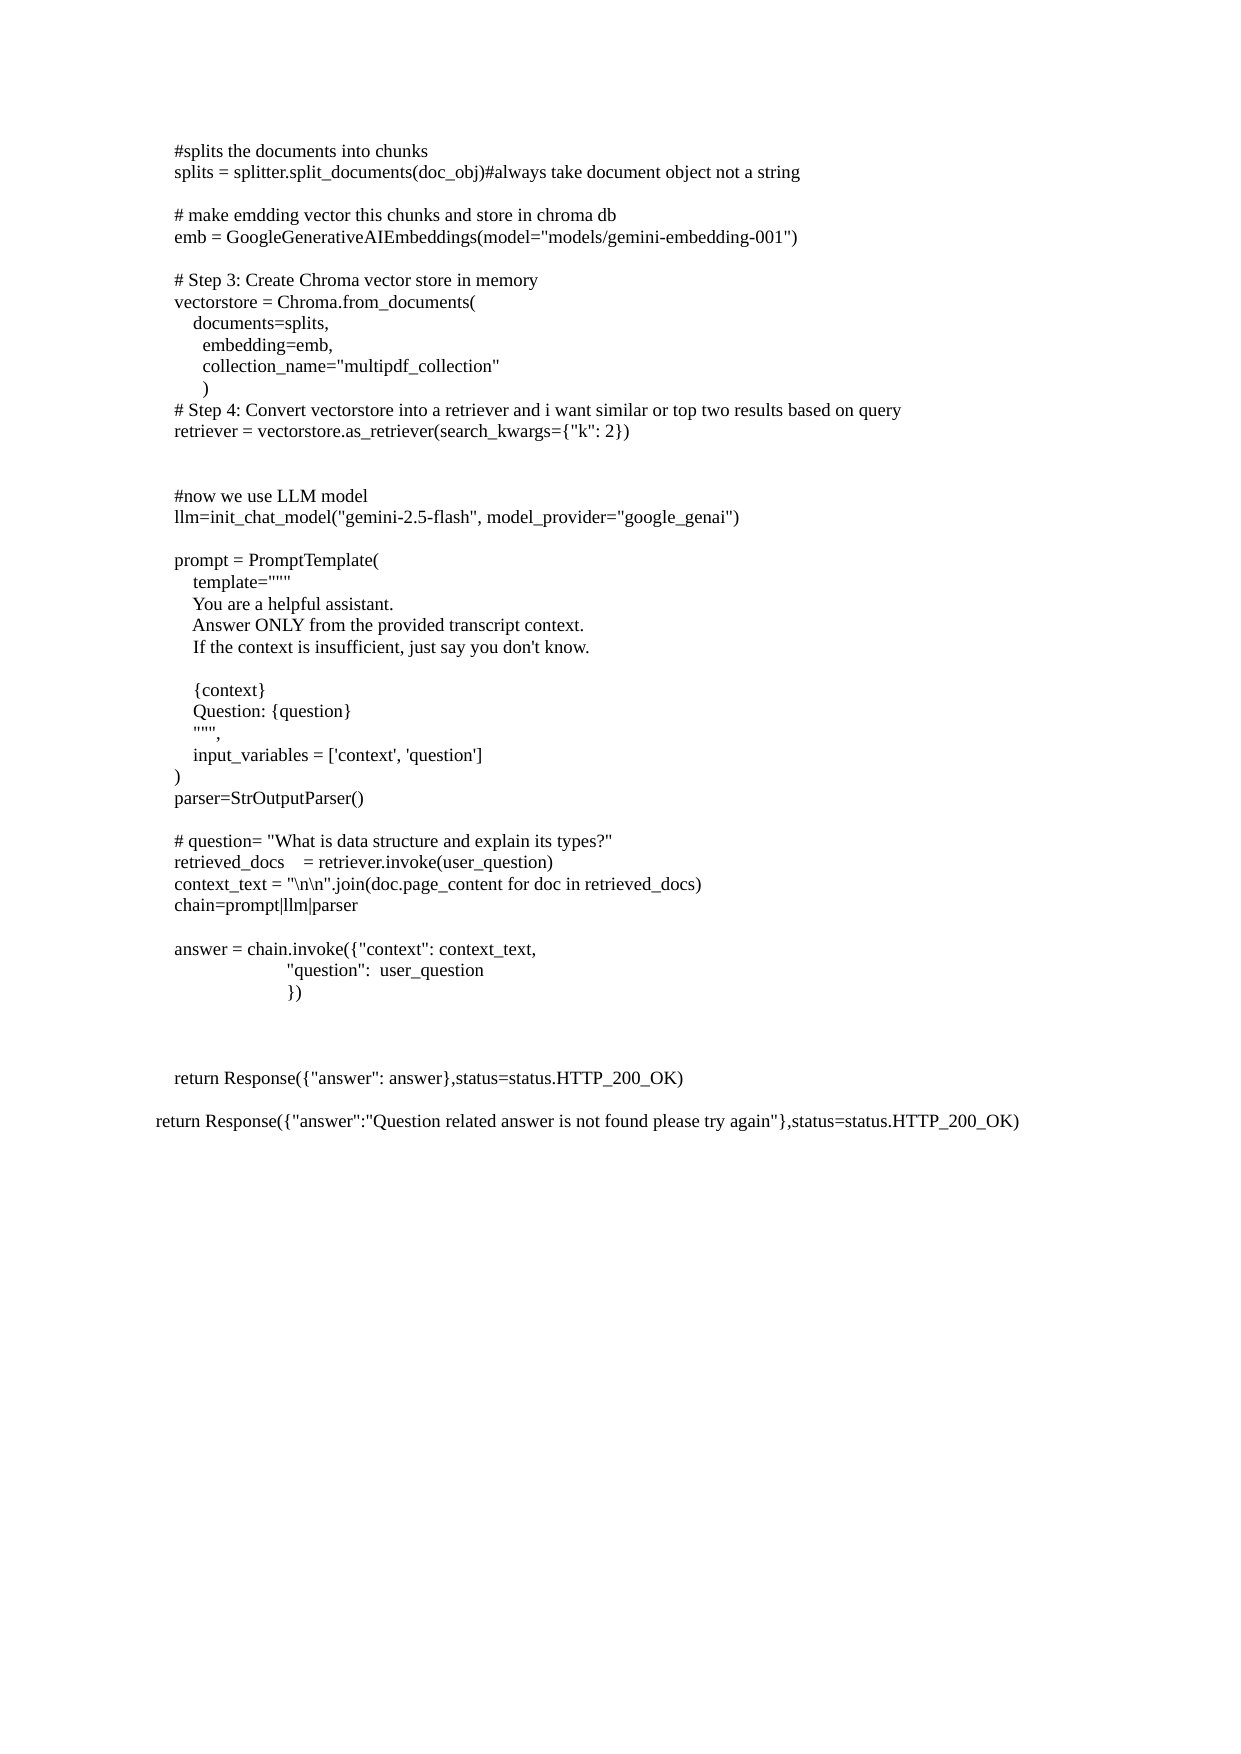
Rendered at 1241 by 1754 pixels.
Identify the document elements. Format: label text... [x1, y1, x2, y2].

text Answer ONLY from the provided transcript context. [118, 614, 1122, 636]
text emb = GoogleGenerativeAIEmbeddings(model="models/gemini-embedding-001") [118, 226, 1122, 247]
text # Step 4: Convert vectorstore into a retriever and i want similar or top two results based on query [118, 398, 1122, 420]
text documents=splits, [118, 312, 1122, 334]
text ) [118, 377, 1122, 398]
text }) [118, 981, 1122, 1002]
text input_variables = ['context', 'question'] [118, 743, 1122, 765]
text # question= "What is data structure and explain its types?" [118, 830, 1122, 851]
text ) [118, 765, 1122, 787]
text retriever = vectorstore.as_retriever(search_kwargs={"k": 2}) [118, 420, 1122, 442]
text # make emdding vector this chunks and store in chroma db [118, 204, 1122, 226]
text vectorstore = Chroma.from_documents( [118, 291, 1122, 312]
text splits = splitter.split_documents(doc_obj)#always take document object not a string [118, 161, 1122, 183]
text """, [118, 722, 1122, 743]
text If the context is insufficient, just say you don't know. [118, 636, 1122, 657]
text return Response({"answer":"Question related answer is not found please try again"},status=status.HTTP_200_OK) [118, 1110, 1122, 1132]
text context_text = "\n\n".join(doc.page_content for doc in retrieved_docs) [118, 873, 1122, 894]
text parser=StrOutputParser() [118, 787, 1122, 808]
text "question": user_question [118, 959, 1122, 981]
text embedding=emb, [118, 334, 1122, 355]
text You are a helpful assistant. [118, 592, 1122, 614]
text Question: {question} [118, 700, 1122, 722]
text {context} [118, 679, 1122, 700]
text return Response({"answer": answer},status=status.HTTP_200_OK) [118, 1067, 1122, 1088]
text chain=prompt|llm|parser [118, 894, 1122, 916]
text #now we use LLM model [118, 485, 1122, 506]
text prompt = PromptTemplate( [118, 549, 1122, 571]
text llm=init_chat_model("gemini-2.5-flash", model_provider="google_genai") [118, 506, 1122, 528]
text template=""" [118, 571, 1122, 592]
text collection_name="multipdf_collection" [118, 355, 1122, 377]
text #splits the documents into chunks [118, 140, 1122, 161]
text retrieved_docs = retriever.invoke(user_question) [118, 851, 1122, 873]
text # Step 3: Create Chroma vector store in memory [118, 269, 1122, 291]
text answer = chain.invoke({"context": context_text, [118, 937, 1122, 959]
